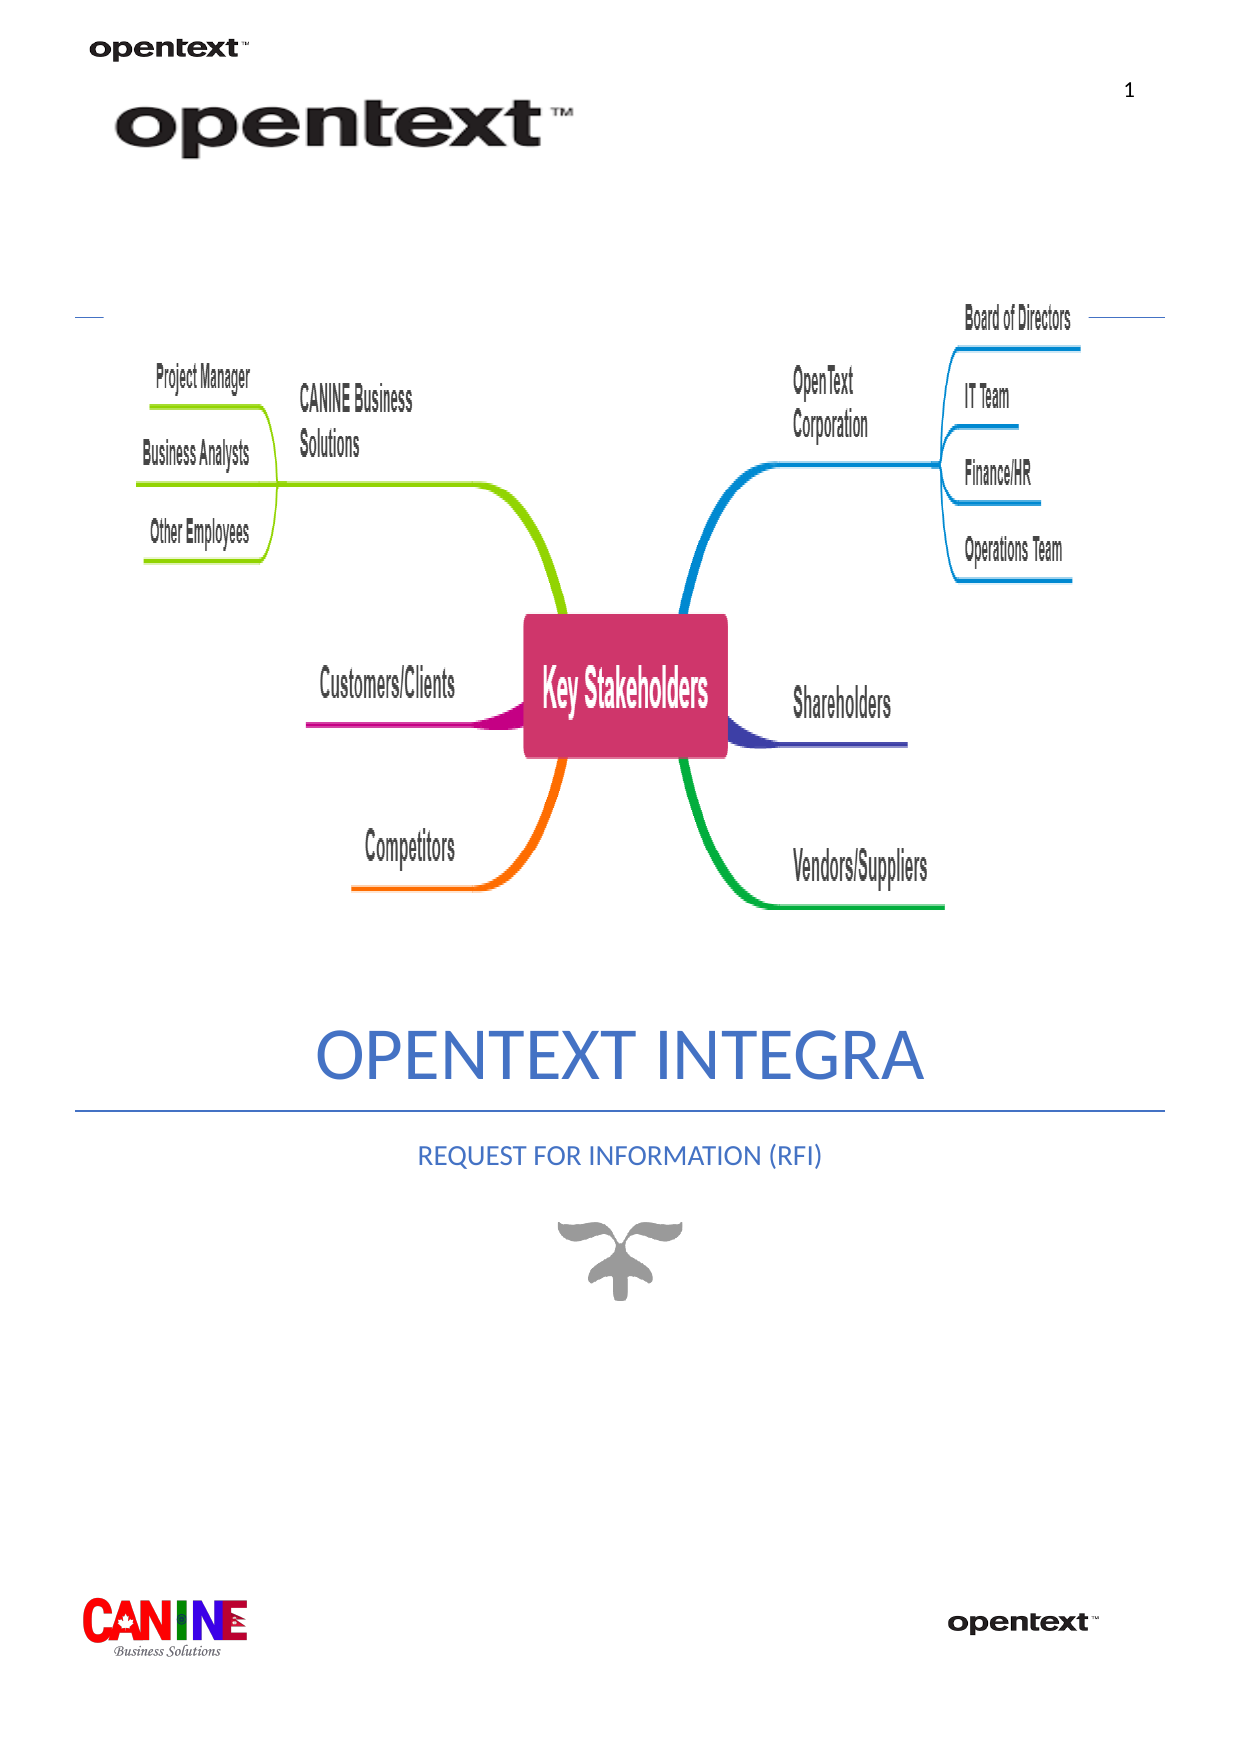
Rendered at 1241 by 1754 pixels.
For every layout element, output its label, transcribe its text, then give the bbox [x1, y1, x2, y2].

text OpenText INTEGRA [75, 318, 1165, 1110]
text REQUEST FOR INFORMATION (RFI) [75, 1137, 1165, 1172]
